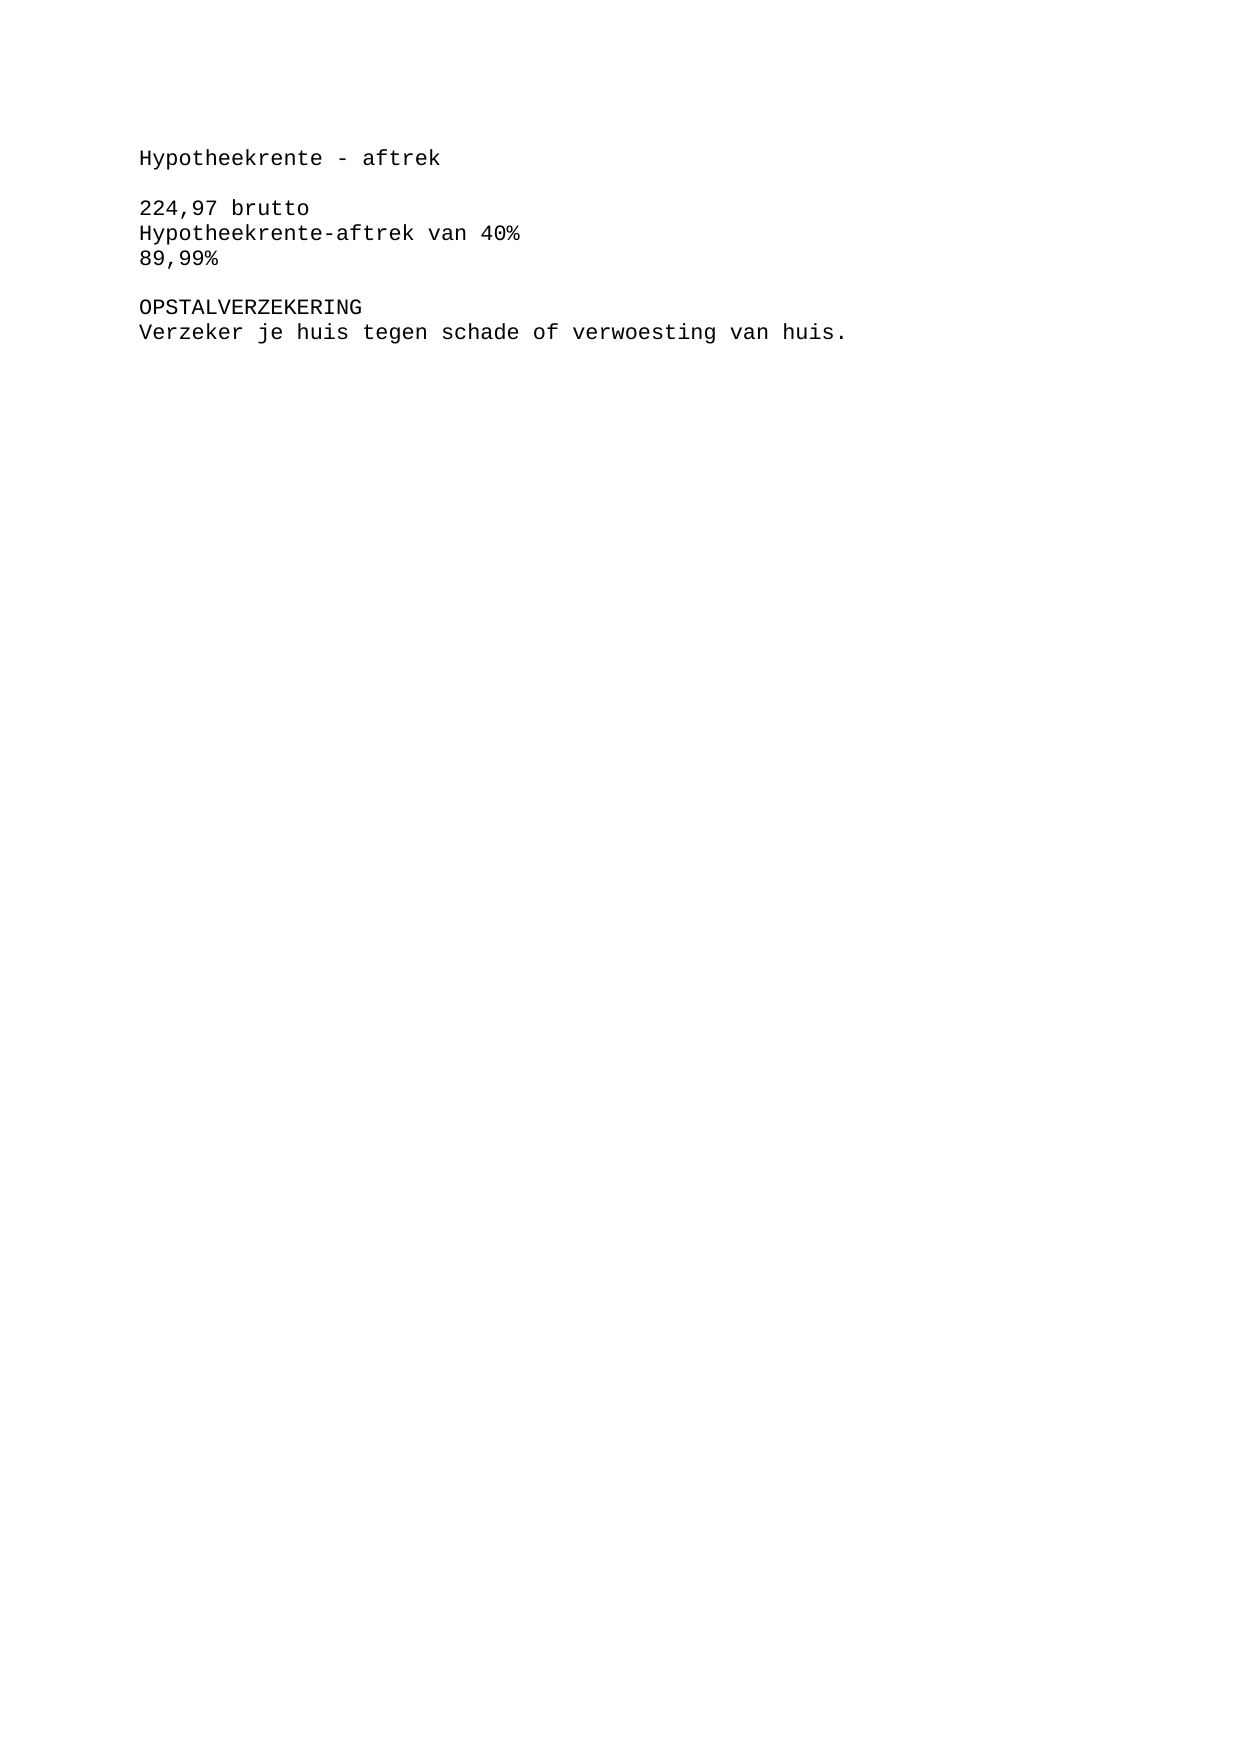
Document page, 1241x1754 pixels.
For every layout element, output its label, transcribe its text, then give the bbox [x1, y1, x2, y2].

text OPSTALVERZEKERING [139, 296, 1101, 321]
text 224,97 brutto [139, 197, 1101, 222]
text Verzeker je huis tegen schade of verwoesting van huis. [139, 321, 1101, 346]
text 89,99% [139, 247, 1101, 272]
text Hypotheekrente - aftrek [139, 148, 1101, 172]
text Hypotheekrente-aftrek van 40% [139, 222, 1101, 247]
